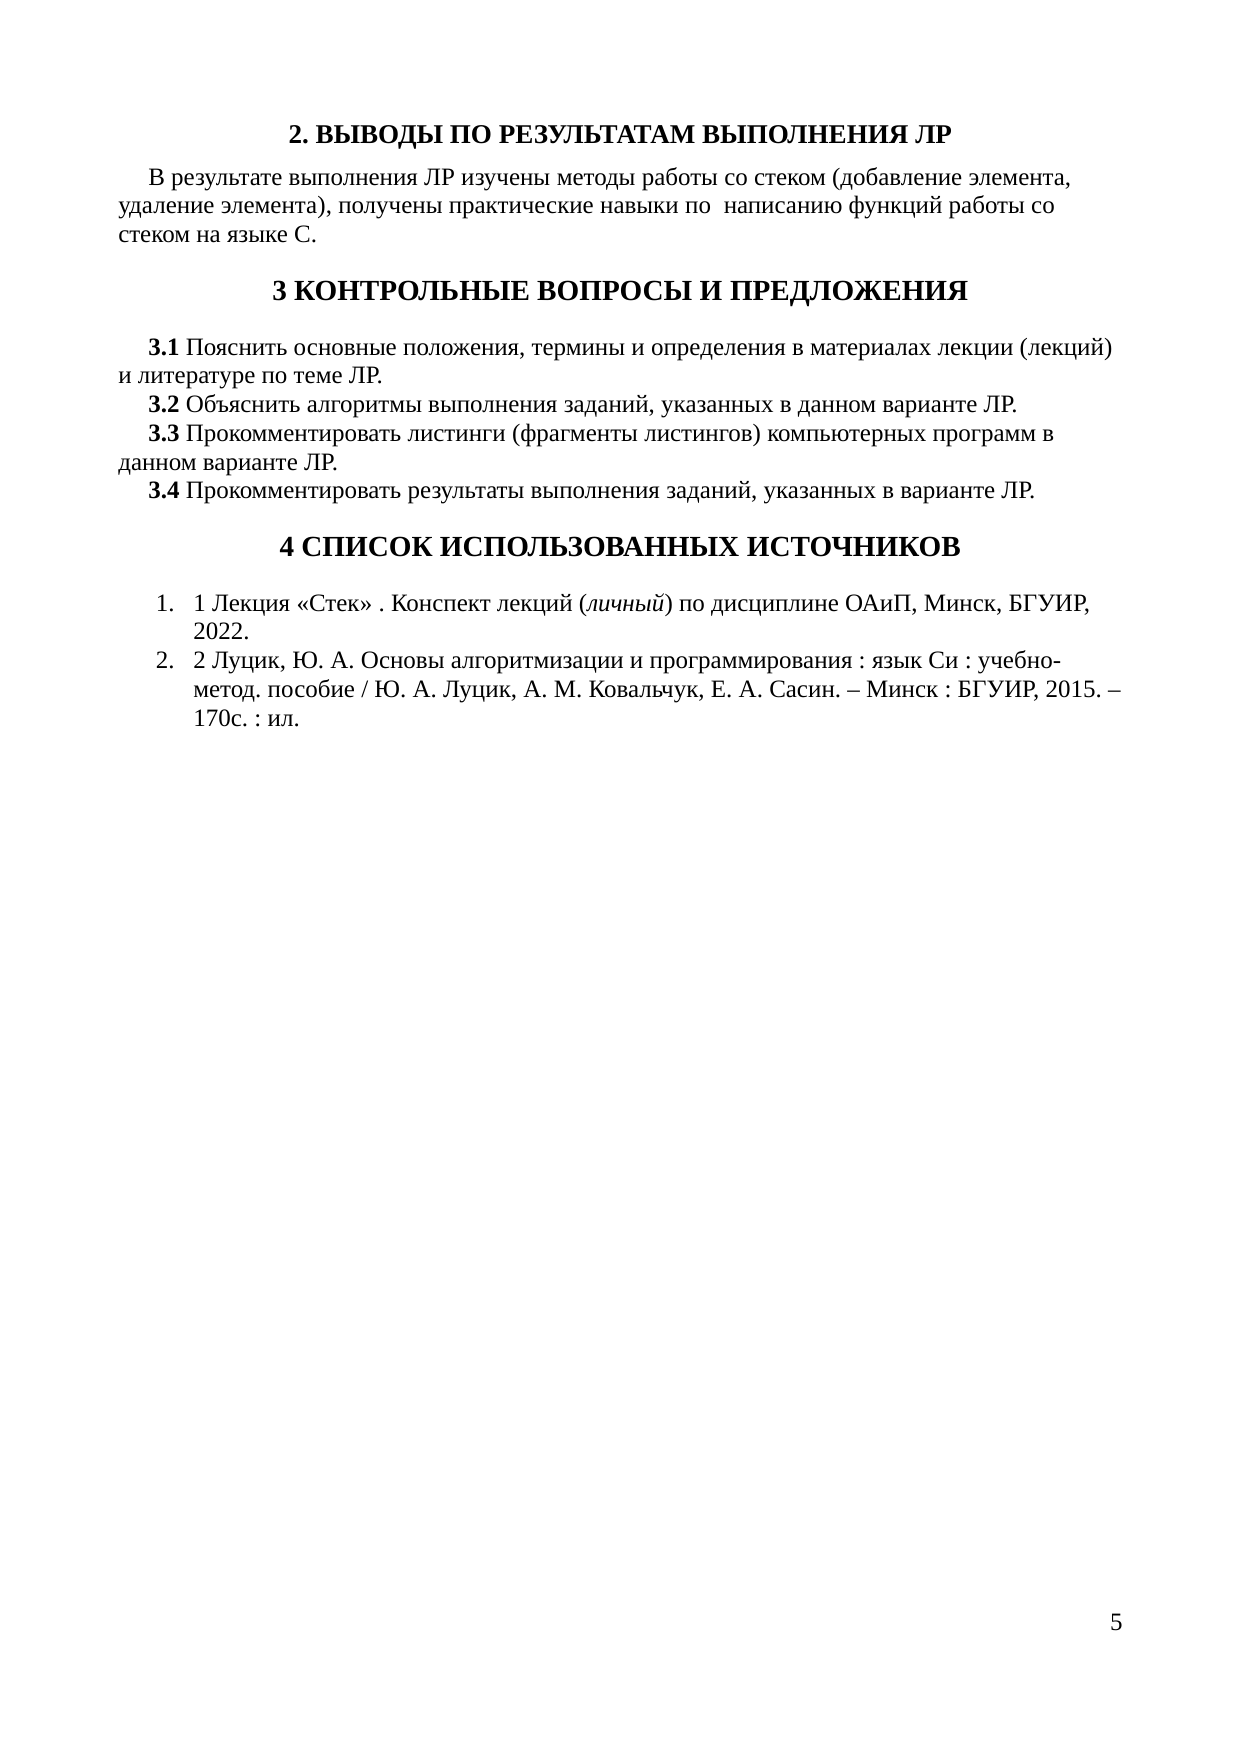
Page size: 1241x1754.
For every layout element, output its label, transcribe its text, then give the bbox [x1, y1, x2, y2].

subtitle 4 СПИСОК ИСПОЛЬЗОВАННЫХ ИСТОЧНИКОВ [118, 529, 1122, 563]
text 3.2 Объяснить алгоритмы выполнения заданий, указанных в данном варианте ЛР. [118, 389, 1122, 418]
text 3.1 Пояснить основные положения, термины и определения в материалах лекции (лекций) и литературе по теме ЛР. [118, 332, 1122, 389]
text 3.4 Прокомментировать результаты выполнения заданий, указанных в варианте ЛР. [118, 475, 1122, 504]
text 3.3 Прокомментировать листинги (фрагменты листингов) компьютерных программ в данном варианте ЛР. [118, 418, 1122, 475]
list 1 Лекция «Стек» . Конспект лекций (личный) по дисциплине ОАиП, Минск, БГУИР, 2022. [156, 588, 1122, 645]
text В результате выполнения ЛР изучены методы работы со стеком (добавление элемента, удаление элемента), получены практические навыки по написанию функций работы со стеком на языке C. [118, 162, 1122, 248]
list 2 Луцик, Ю. А. Основы алгоритмизации и программирования : язык Си : учебно-метод. пособие / Ю. А. Луцик, А. М. Ковальчук, Е. А. Сасин. – Минск : БГУИР, 2015. – 170с. : ил. [156, 645, 1122, 731]
subtitle 3 КОНТРОЛЬНЫЕ ВОПРОСЫ И ПРЕДЛОЖЕНИЯ [118, 273, 1122, 307]
subtitle 2. ВЫВОДЫ ПО РЕЗУЛЬТАТАМ ВЫПОЛНЕНИЯ ЛР [118, 118, 1122, 149]
